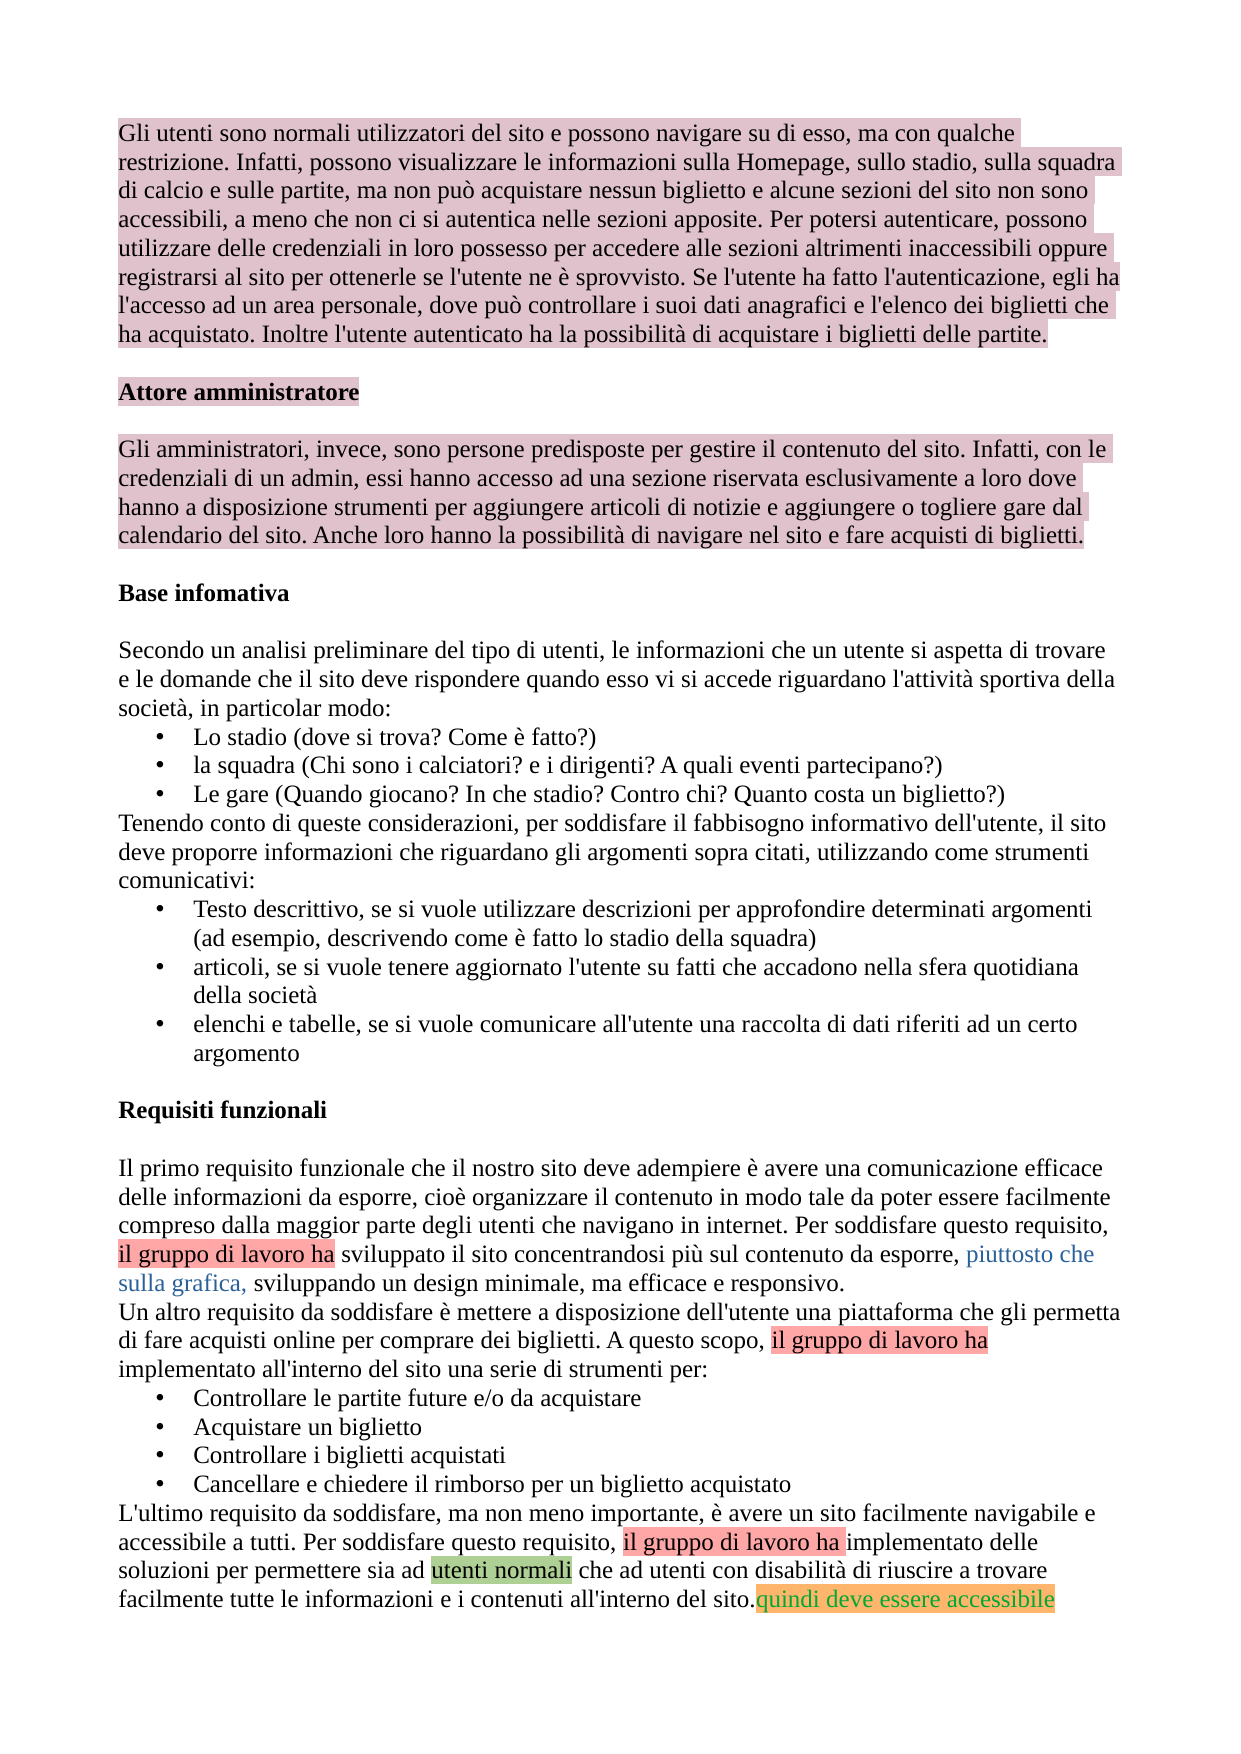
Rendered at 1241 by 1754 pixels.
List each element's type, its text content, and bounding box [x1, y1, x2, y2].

text Un altro requisito da soddisfare è mettere a disposizione dell'utente una piattaforma che gli permetta di fare acquisti online per comprare dei biglietti. A questo scopo, il gruppo di lavoro ha implementato all'interno del sito una serie di strumenti per: [118, 1297, 1122, 1383]
text Il primo requisito funzionale che il nostro sito deve adempiere è avere una comunicazione efficace delle informazioni da esporre, cioè organizzare il contenuto in modo tale da poter essere facilmente compreso dalla maggior parte degli utenti che navigano in internet. Per soddisfare questo requisito, il gruppo di lavoro ha sviluppato il sito concentrandosi più sul contenuto da esporre, piuttosto che sulla grafica, sviluppando un design minimale, ma efficace e responsivo. [118, 1153, 1122, 1297]
list Le gare (Quando giocano? In che stadio? Contro chi? Quanto costa un biglietto?) [156, 779, 1122, 808]
list elenchi e tabelle, se si vuole comunicare all'utente una raccolta di dati riferiti ad un certo argomento [156, 1009, 1122, 1067]
text Attore amministratore [118, 377, 1122, 406]
list Controllare le partite future e/o da acquistare [156, 1383, 1122, 1412]
list la squadra (Chi sono i calciatori? e i dirigenti? A quali eventi partecipano?) [156, 751, 1122, 779]
list Controllare i biglietti acquistati [156, 1441, 1122, 1469]
list articoli, se si vuole tenere aggiornato l'utente su fatti che accadono nella sfera quotidiana della società [156, 952, 1122, 1009]
list Cancellare e chiedere il rimborso per un biglietto acquistato [156, 1469, 1122, 1498]
text Requisiti funzionali [118, 1096, 1122, 1124]
list Testo descrittivo, se si vuole utilizzare descrizioni per approfondire determinati argomenti (ad esempio, descrivendo come è fatto lo stadio della squadra) [156, 894, 1122, 952]
text Gli amministratori, invece, sono persone predisposte per gestire il contenuto del sito. Infatti, con le credenziali di un admin, essi hanno accesso ad una sezione riservata esclusivamente a loro dove hanno a disposizione strumenti per aggiungere articoli di notizie e aggiungere o togliere gare dal calendario del sito. Anche loro hanno la possibilità di navigare nel sito e fare acquisti di biglietti. [118, 434, 1122, 549]
list Lo stadio (dove si trova? Come è fatto?) [156, 722, 1122, 751]
text Base infomativa [118, 578, 1122, 607]
text Secondo un analisi preliminare del tipo di utenti, le informazioni che un utente si aspetta di trovare e le domande che il sito deve rispondere quando esso vi si accede riguardano l'attività sportiva della società, in particolar modo: [118, 636, 1122, 722]
text Tenendo conto di queste considerazioni, per soddisfare il fabbisogno informativo dell'utente, il sito deve proporre informazioni che riguardano gli argomenti sopra citati, utilizzando come strumenti comunicativi: [118, 808, 1122, 894]
text L'ultimo requisito da soddisfare, ma non meno importante, è avere un sito facilmente navigabile e accessibile a tutti. Per soddisfare questo requisito, il gruppo di lavoro ha implementato delle soluzioni per permettere sia ad utenti normali che ad utenti con disabilità di riuscire a trovare facilmente tutte le informazioni e i contenuti all'interno del sito.quindi deve essere accessibile [118, 1498, 1122, 1613]
text Gli utenti sono normali utilizzatori del sito e possono navigare su di esso, ma con qualche restrizione. Infatti, possono visualizzare le informazioni sulla Homepage, sullo stadio, sulla squadra di calcio e sulle partite, ma non può acquistare nessun biglietto e alcune sezioni del sito non sono accessibili, a meno che non ci si autentica nelle sezioni apposite. Per potersi autenticare, possono utilizzare delle credenziali in loro possesso per accedere alle sezioni altrimenti inaccessibili oppure registrarsi al sito per ottenerle se l'utente ne è sprovvisto. Se l'utente ha fatto l'autenticazione, egli ha l'accesso ad un area personale, dove può controllare i suoi dati anagrafici e l'elenco dei biglietti che ha acquistato. Inoltre l'utente autenticato ha la possibilità di acquistare i biglietti delle partite. [118, 118, 1122, 348]
list Acquistare un biglietto [156, 1412, 1122, 1441]
